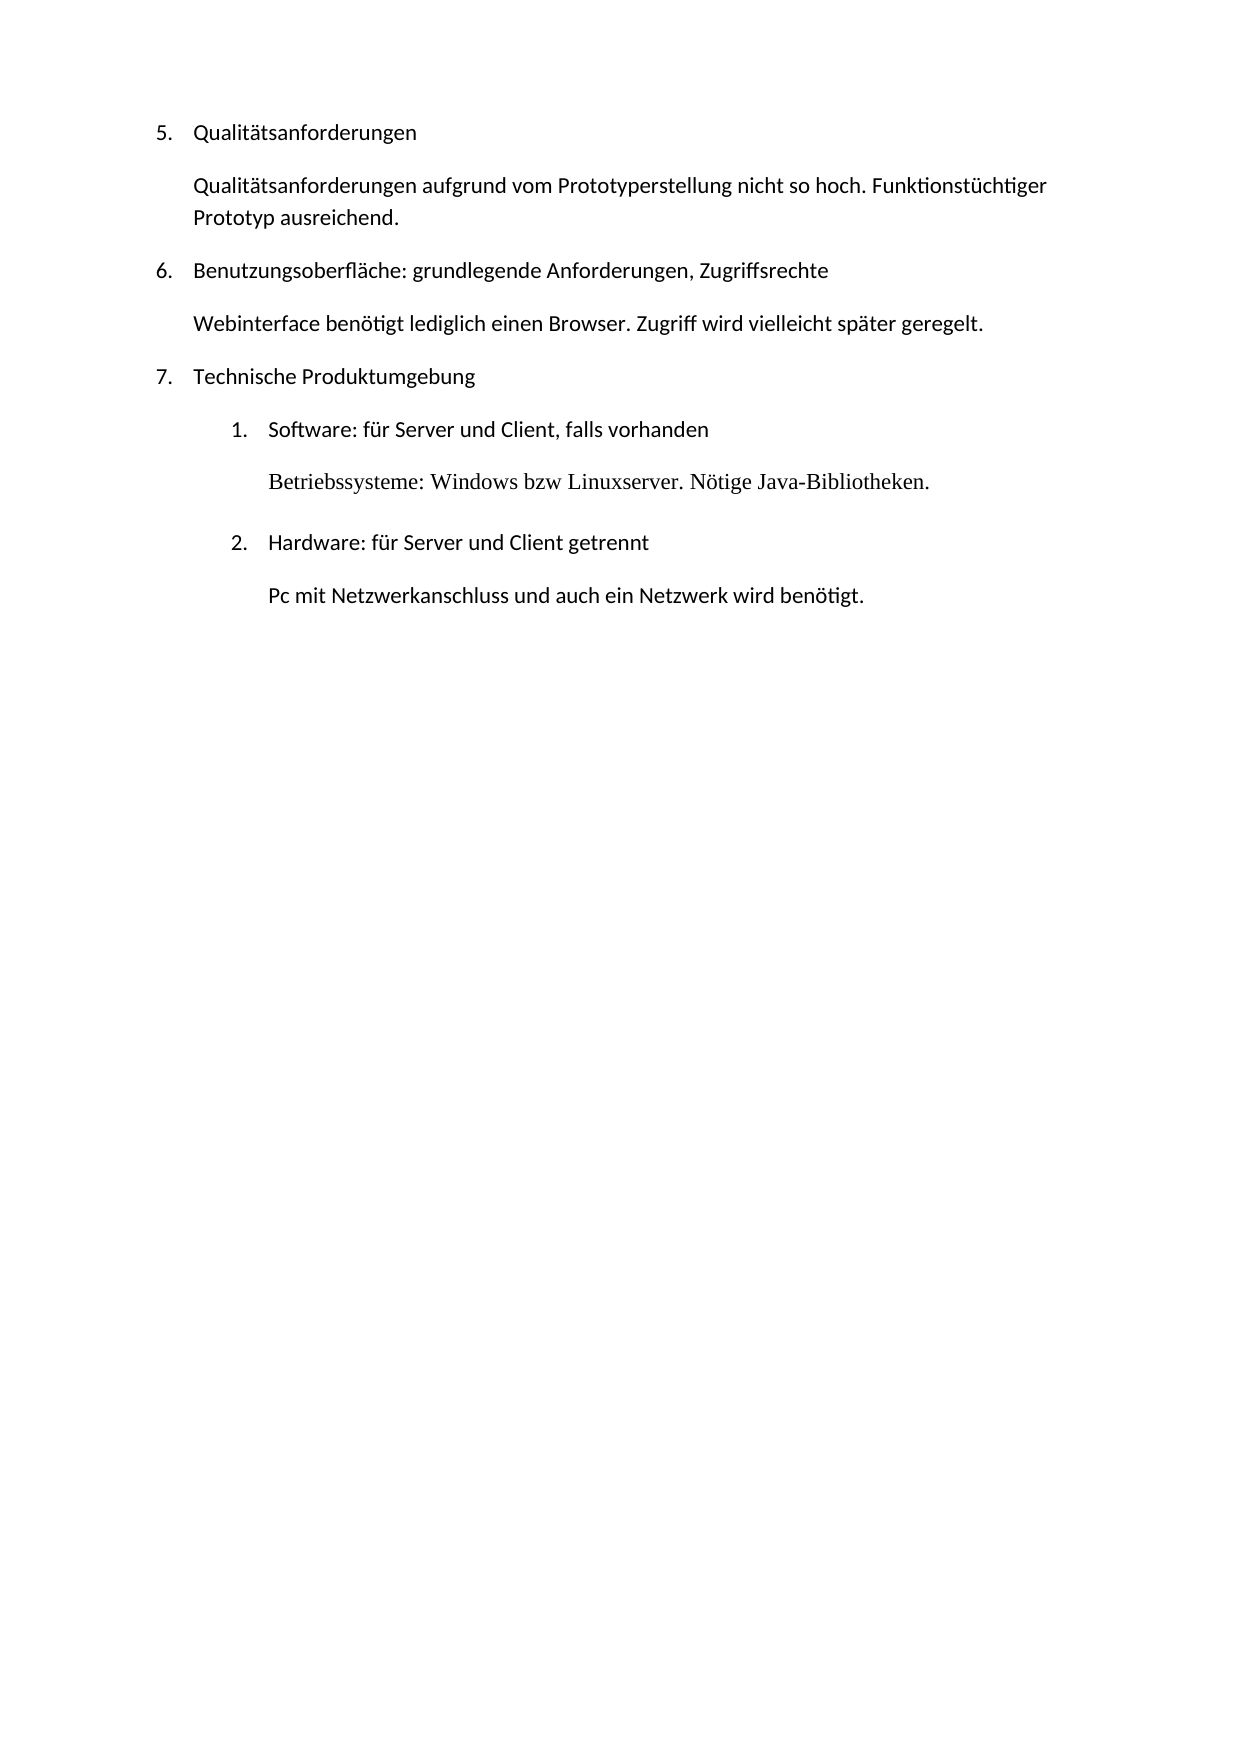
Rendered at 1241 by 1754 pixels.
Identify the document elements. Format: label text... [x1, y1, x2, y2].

list Software: für Server und Client, falls vorhanden [231, 415, 1122, 443]
list Pc mit Netzwerkanschluss und auch ein Netzwerk wird benötigt. [231, 581, 1122, 609]
list Hardware: für Server und Client getrennt [231, 528, 1122, 556]
list Qualitätsanforderungen [156, 118, 1122, 146]
list Qualitätsanforderungen aufgrund vom Prototyperstellung nicht so hoch. Funktionstüchtiger Prototyp ausreichend. [156, 171, 1122, 231]
list Betriebssysteme: Windows bzw Linuxserver. Nötige Java-Bibliotheken. [231, 468, 1122, 495]
list Technische Produktumgebung [156, 362, 1122, 390]
list Benutzungsoberfläche: grundlegende Anforderungen, Zugriffsrechte [156, 256, 1122, 284]
list Webinterface benötigt lediglich einen Browser. Zugriff wird vielleicht später geregelt. [156, 309, 1122, 337]
